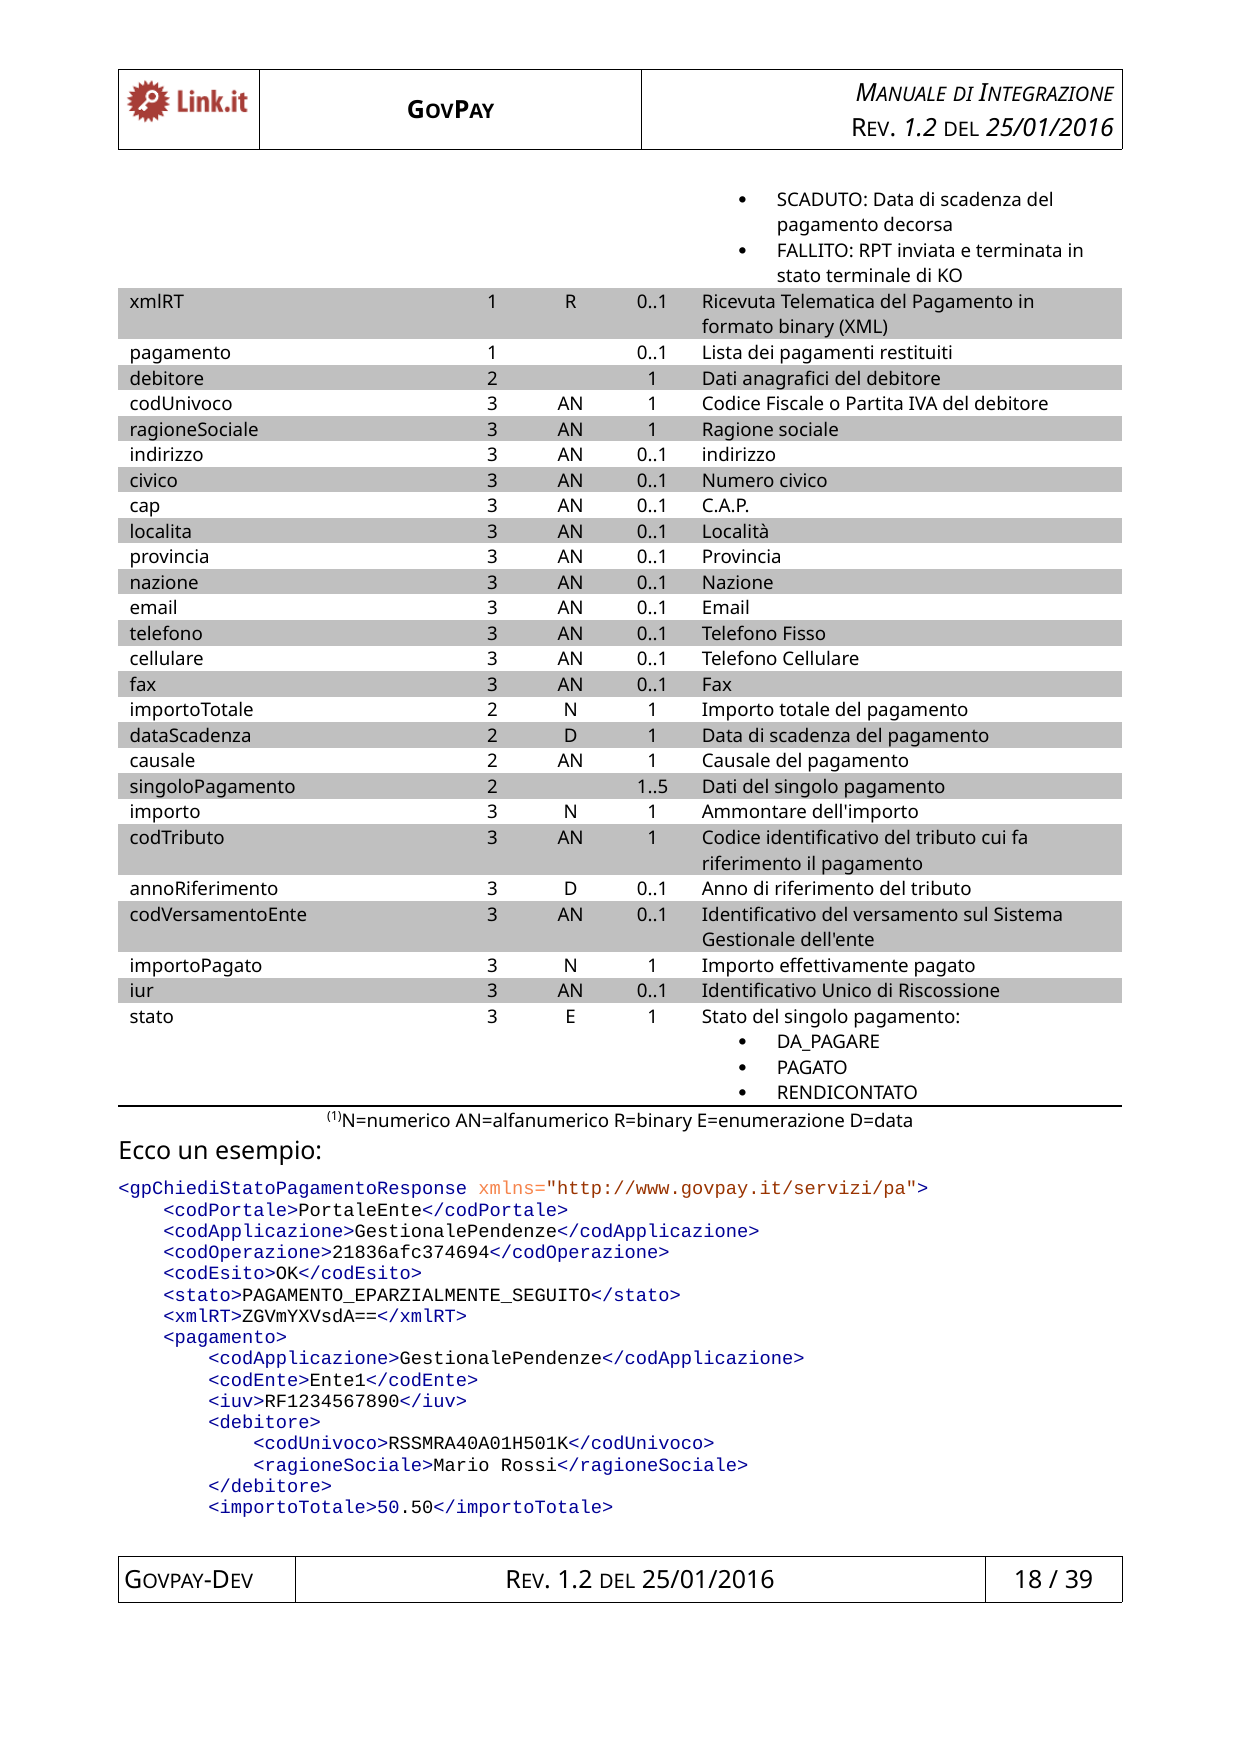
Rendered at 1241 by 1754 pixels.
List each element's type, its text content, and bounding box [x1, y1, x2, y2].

table_cell importoPagato [118, 952, 458, 977]
table_cell [458, 186, 526, 288]
table_cell 0..1 [614, 288, 690, 339]
table_cell 1 [614, 824, 690, 875]
table_cell Identificativo Unico di Riscossione [690, 978, 1122, 1003]
table_cell indirizzo [118, 441, 458, 467]
table_cell AN [526, 748, 614, 773]
table_cell Dati del singolo pagamento [690, 773, 1122, 799]
table_cell 1 [614, 365, 690, 390]
table_cell dataScadenza [118, 722, 458, 748]
table_cell [526, 365, 614, 390]
table_cell AN [526, 620, 614, 646]
table_cell causale [118, 748, 458, 773]
table_cell 0..1 [614, 339, 690, 365]
table_cell 3 [458, 620, 526, 646]
table_cell AN [526, 544, 614, 569]
table_cell 3 [458, 875, 526, 901]
table_cell annoRiferimento [118, 875, 458, 901]
table_cell codUnivoco [118, 390, 458, 416]
table_cell 3 [458, 467, 526, 492]
table_cell AN [526, 646, 614, 671]
table_cell Telefono Fisso [690, 620, 1122, 646]
table_cell C.A.P. [690, 493, 1122, 518]
table_cell 0..1 [614, 467, 690, 492]
table_cell D [526, 722, 614, 748]
table_cell Importo totale del pagamento [690, 697, 1122, 722]
table_cell AN [526, 416, 614, 441]
picture [123, 75, 254, 128]
table_cell pagamento [118, 339, 458, 365]
table_cell Provincia [690, 544, 1122, 569]
table_cell 0..1 [614, 978, 690, 1003]
table_cell Numero civico [690, 467, 1122, 492]
table_cell AN [526, 518, 614, 543]
table_cell [526, 186, 614, 288]
table_cell 0..1 [614, 620, 690, 646]
table_cell 3 [458, 799, 526, 824]
table_cell singoloPagamento [118, 773, 458, 799]
table_cell AN [526, 978, 614, 1003]
table_cell Codice Fiscale o Partita IVA del debitore [690, 390, 1122, 416]
table_cell 1 [458, 339, 526, 365]
table_cell AN [526, 467, 614, 492]
table_cell [526, 773, 614, 799]
table_cell 1 [614, 799, 690, 824]
table_cell indirizzo [690, 441, 1122, 467]
table_cell civico [118, 467, 458, 492]
table_cell 3 [458, 824, 526, 875]
table_cell 3 [458, 441, 526, 467]
table_cell 0..1 [614, 875, 690, 901]
table_cell AN [526, 901, 614, 952]
table_cell 1 [614, 1003, 690, 1105]
table_cell AN [526, 671, 614, 697]
table_cell 0..1 [614, 901, 690, 952]
table_cell 1 [614, 697, 690, 722]
table_cell [614, 186, 690, 288]
table_cell 0..1 [614, 646, 690, 671]
table_cell Causale del pagamento [690, 748, 1122, 773]
table_cell 2 [458, 722, 526, 748]
table_cell fax [118, 671, 458, 697]
table_cell N [526, 799, 614, 824]
table_cell 1..5 [614, 773, 690, 799]
table_cell email [118, 595, 458, 620]
table_cell codTributo [118, 824, 458, 875]
table_cell 3 [458, 671, 526, 697]
table_cell 3 [458, 518, 526, 543]
table_cell AN [526, 390, 614, 416]
table_cell 2 [458, 365, 526, 390]
table_cell 1 [614, 748, 690, 773]
text <codApplicazione>GestionalePendenze</codApplicazione> <codOperazione>21836afc374694</codOperazione> <codEsito>OK</codEsito> <stato>PAGAMENTO_EPARZIALMENTE_SEGUITO</stato> <xmlRT>ZGVmYXVsdA==</xmlRT> [118, 1222, 1122, 1328]
table_cell E [526, 1003, 614, 1105]
table_cell telefono [118, 620, 458, 646]
table_cell 1 [614, 952, 690, 977]
table_cell cap [118, 493, 458, 518]
table_cell Lo stato dell'operazione di pagamento: IN_ATTESA: pagamento in attesa IN_CORSO: pagamento in corso AUTORIZZATO_IMMEDIATO: RPT Inviata con successo con profilo Immedato AUTORIZZATO_DIFFERITO: RPT Inviata con successo con profilo Differito AUTORIZZATO_PSP: RPT Inviata con successo a fronte di una Attivazione PAGAMENTO_ESEGUITO: RT acquisita con successo con esito PAGAMENTO_ESEGUITO PAGAMENTO_NON_ESEGUITO: RT acquisita con successo con esito PAGAMENTO_NON_ESEGUITO PAGAMENTO_PARZIALMENTE_ESEGUITO: RT acquisita con successo con esito PAGAMENTO_PARZIALMENTE_ESEGUITO DECORRENZA_TERMINI: RT acquisita con successo con esito DECORRENZA_TERMINI DECORRENZA_TERMINI_PARZIALE: RT acquisita con successo con esito DECORRENZA_TERMINI_PARZIALE ANNULLATO: Pagamento annullato su richiesta dell'Applicazione SCADUTO: Data di scadenza del pagamento decorsa FALLITO: RPT inviata e terminata in stato terminale di KO [690, 186, 1122, 288]
table_cell 0..1 [614, 671, 690, 697]
table_cell AN [526, 441, 614, 467]
table_cell 1 [458, 288, 526, 339]
table_cell 0..1 [614, 569, 690, 594]
table_cell 3 [458, 544, 526, 569]
table_cell Ragione sociale [690, 416, 1122, 441]
table_cell 3 [458, 390, 526, 416]
table_cell Telefono Cellulare [690, 646, 1122, 671]
table_cell 0..1 [614, 493, 690, 518]
text <gpChiediStatoPagamentoResponse xmlns="http://www.govpay.it/servizi/pa"> <codPortale>PortaleEnte</codPortale> [118, 1179, 1122, 1222]
text Ecco un esempio: [118, 1133, 1122, 1167]
table_cell 3 [458, 493, 526, 518]
table_cell 3 [458, 1003, 526, 1105]
table_cell Importo effettivamente pagato [690, 952, 1122, 977]
table_cell nazione [118, 569, 458, 594]
table_cell Ammontare dell'importo [690, 799, 1122, 824]
table_cell 1 [614, 416, 690, 441]
table_cell 0..1 [614, 595, 690, 620]
table_cell 0..1 [614, 544, 690, 569]
table_cell 0..1 [614, 441, 690, 467]
table_cell iur [118, 978, 458, 1003]
table_cell 3 [458, 646, 526, 671]
table_cell Anno di riferimento del tributo [690, 875, 1122, 901]
table_cell 3 [458, 952, 526, 977]
table_cell [526, 339, 614, 365]
table_cell 2 [458, 697, 526, 722]
table_cell Fax [690, 671, 1122, 697]
table_cell Stato del singolo pagamento: DA_PAGARE PAGATO RENDICONTATO [690, 1003, 1122, 1105]
table_cell D [526, 875, 614, 901]
table_cell 2 [458, 748, 526, 773]
table_cell 3 [458, 416, 526, 441]
table_cell 1 [614, 390, 690, 416]
text (1)N=numerico AN=alfanumerico R=binary E=enumerazione D=data [118, 1107, 1122, 1133]
table_cell cellulare [118, 646, 458, 671]
text <pagamento> <codApplicazione>GestionalePendenze</codApplicazione> <codEnte>Ente1</codEnte> <iuv>RF1234567890</iuv> <debitore> <codUnivoco>RSSMRA40A01H501K</codUnivoco> <ragioneSociale>Mario Rossi</ragioneSociale> </debitore> <importoTotale>50.50</importoTotale> [118, 1328, 1122, 1519]
table_cell Codice identificativo del tributo cui fa riferimento il pagamento [690, 824, 1122, 875]
table_cell codVersamentoEnte [118, 901, 458, 952]
table_cell Email [690, 595, 1122, 620]
table_cell 3 [458, 901, 526, 952]
table_cell 3 [458, 569, 526, 594]
table_cell xmlRT [118, 288, 458, 339]
table_cell AN [526, 595, 614, 620]
table_cell importo [118, 799, 458, 824]
table_cell R [526, 288, 614, 339]
table_cell Identificativo del versamento sul Sistema Gestionale dell'ente [690, 901, 1122, 952]
table_cell Ricevuta Telematica del Pagamento in formato binary (XML) [690, 288, 1122, 339]
table_cell Data di scadenza del pagamento [690, 722, 1122, 748]
table_cell debitore [118, 365, 458, 390]
table_cell localita [118, 518, 458, 543]
table_cell AN [526, 824, 614, 875]
table_cell stato [118, 1003, 458, 1105]
table_cell 3 [458, 595, 526, 620]
table_cell [118, 186, 458, 288]
table_cell 0..1 [614, 518, 690, 543]
table_cell AN [526, 569, 614, 594]
table_cell Località [690, 518, 1122, 543]
table_cell provincia [118, 544, 458, 569]
table_cell N [526, 697, 614, 722]
table_cell Dati anagrafici del debitore [690, 365, 1122, 390]
table_cell importoTotale [118, 697, 458, 722]
table_cell AN [526, 493, 614, 518]
table_cell N [526, 952, 614, 977]
table_cell Nazione [690, 569, 1122, 594]
table_cell 3 [458, 978, 526, 1003]
table_cell ragioneSociale [118, 416, 458, 441]
table_cell Lista dei pagamenti restituiti [690, 339, 1122, 365]
table_cell 1 [614, 722, 690, 748]
table_cell 2 [458, 773, 526, 799]
